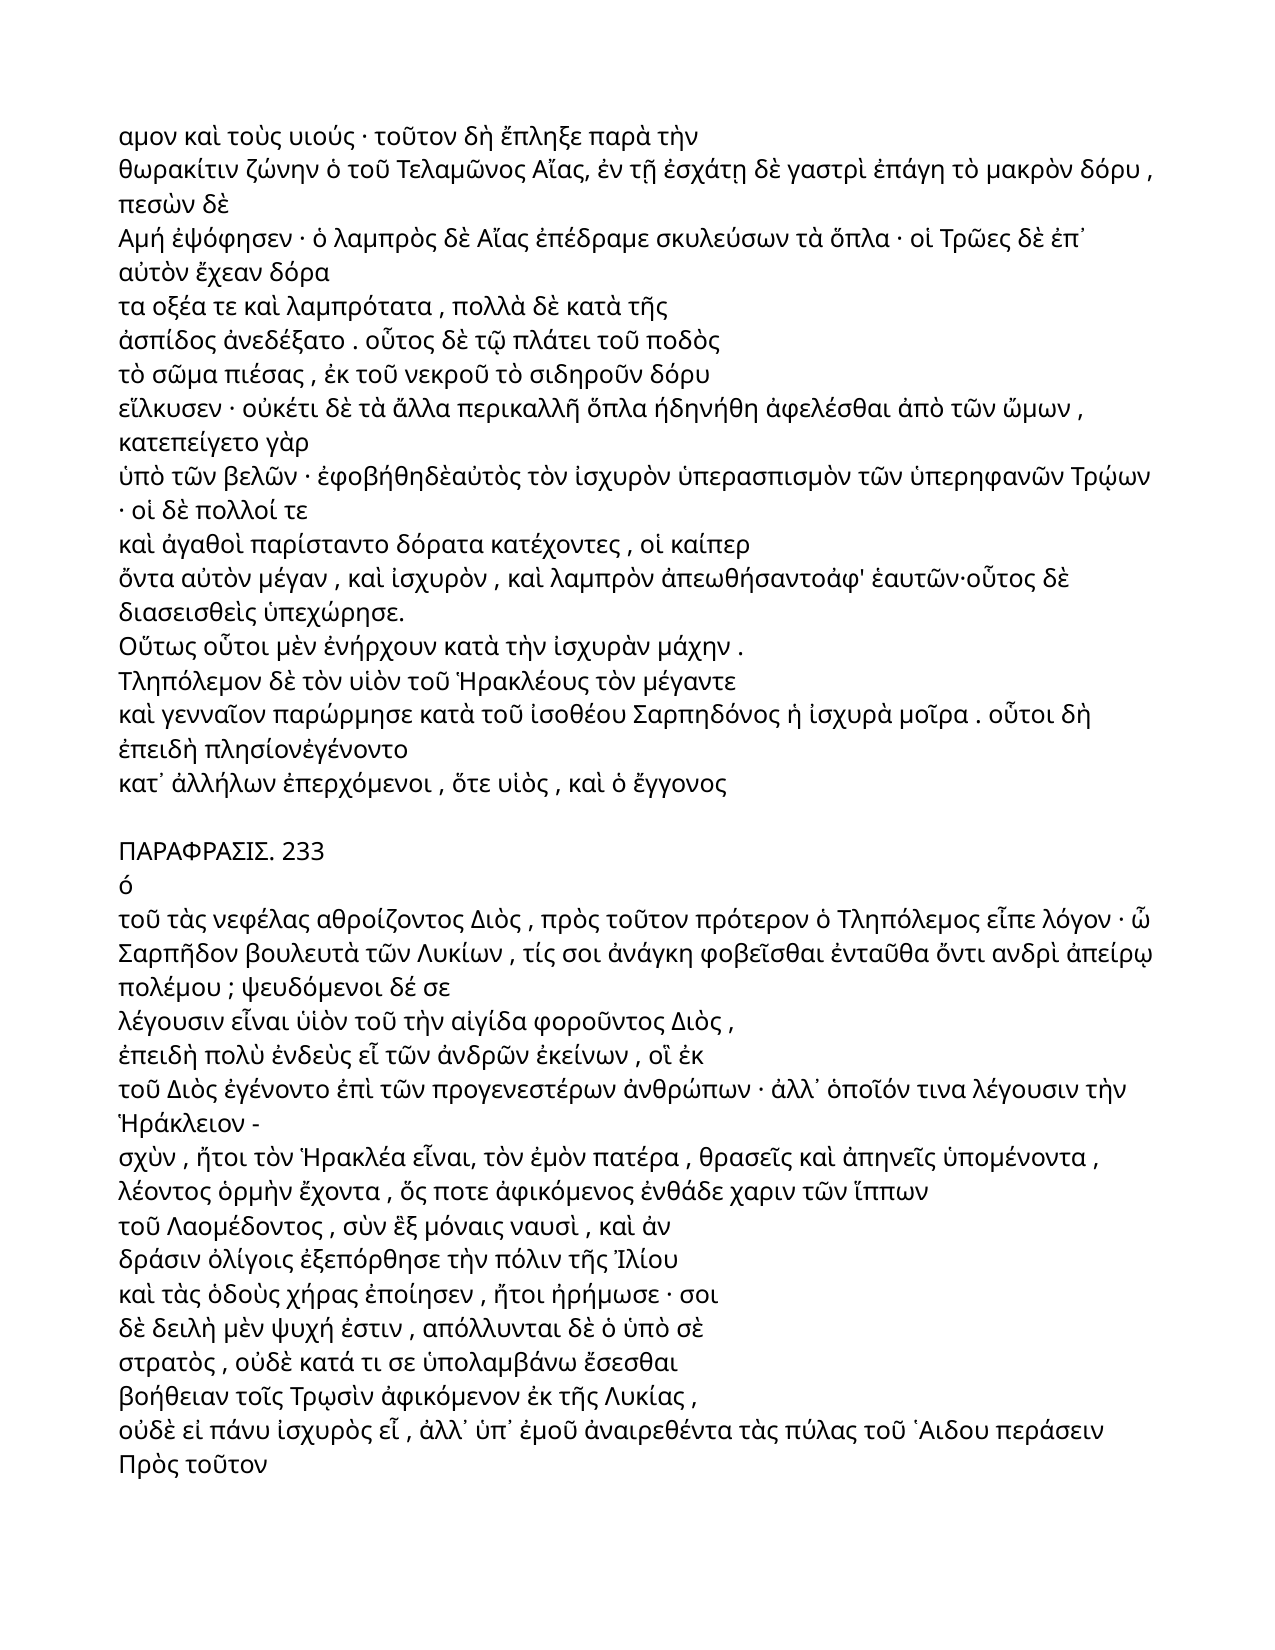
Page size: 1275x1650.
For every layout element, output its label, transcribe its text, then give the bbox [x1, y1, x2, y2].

text καὶ γενναῖον παρώρμησε κατὰ τοῦ ἰσοθέου Σαρπηδόνος ἡ ἰσχυρὰ μοῖρα . οὗτοι δὴ ἐπειδὴ πλησίονἐγένοντο [118, 697, 1157, 765]
text δράσιν ὀλίγοις ἐξεπόρθησε τὴν πόλιν τῆς Ἰλίου [118, 1242, 1157, 1276]
text στρατὸς , οὐδὲ κατά τι σε ὑπολαμβάνω ἔσεσθαι [118, 1344, 1157, 1378]
text ὑπὸ τῶν βελῶν · ἐφοβήθηδὲαὐτὸς τὸν ἰσχυρὸν ὑπερασπισμὸν τῶν ὑπερηφανῶν Τρῴων · οἱ δὲ πολλοί τε [118, 459, 1157, 527]
text σχὺν , ἤτοι τὸν Ἡρακλέα εἶναι, τὸν ἐμὸν πατέρα , θρασεῖς καὶ ἀπηνεῖς ὑπομένοντα , λέοντος ὁρμὴν ἔχοντα , ὅς ποτε ἀφικόμενος ἐνθάδε χαριν τῶν ἵππων [118, 1140, 1157, 1208]
text Αμή ἐψόφησεν · ὁ λαμπρὸς δὲ Αἴας ἐπέδραμε σκυλεύσων τὰ ὅπλα · οἱ Τρῶες δὲ ἐπ᾿ αὐτὸν ἔχεαν δόρα [118, 220, 1157, 288]
text δὲ δειλὴ μὲν ψυχή ἐστιν , απόλλυνται δὲ ὁ ὑπὸ σὲ [118, 1310, 1157, 1344]
text θωρακίτιν ζώνην ὁ τοῦ Τελαμῶνος Αἴας, ἐν τῇ ἐσχάτῃ δὲ γαστρὶ ἐπάγη τὸ μακρὸν δόρυ , πεσὼν δὲ [118, 152, 1157, 220]
text τοῦ Λαομέδοντος , σὺν ἓξ μόναις ναυσὶ , καὶ ἀν [118, 1208, 1157, 1242]
text ἐπειδὴ πολὺ ἐνδεὺς εἶ τῶν ἀνδρῶν ἐκείνων , οἳ ἐκ [118, 1038, 1157, 1072]
text κατ᾽ ἀλλήλων ἐπερχόμενοι , ὅτε υἱὸς , καὶ ὁ ἔγγονος [118, 765, 1157, 799]
text τοῦ Διὸς ἐγένοντο ἐπὶ τῶν προγενεστέρων ἀνθρώπων · ἀλλ᾿ ὁποῖόν τινα λέγουσιν τὴν Ἡράκλειον - [118, 1072, 1157, 1140]
text καὶ τὰς ὁδοὺς χήρας ἐποίησεν , ἤτοι ἠρήμωσε · σοι [118, 1276, 1157, 1310]
text καὶ ἀγαθοὶ παρίσταντο δόρατα κατέχοντες , οἱ καίπερ [118, 527, 1157, 561]
text τα οξέα τε καὶ λαμπρότατα , πολλὰ δὲ κατὰ τῆς [118, 288, 1157, 322]
text Τληπόλεμον δὲ τὸν υἱὸν τοῦ Ἡρακλέους τὸν μέγαντε [118, 663, 1157, 697]
text τοῦ τὰς νεφέλας αθροίζοντος Διὸς , πρὸς τοῦτον πρότερον ὁ Τληπόλεμος εἶπε λόγον · ὦ Σαρπῆδον βουλευτὰ τῶν Λυκίων , τίς σοι ἀνάγκη φοβεῖσθαι ἐνταῦθα ὄντι ανδρὶ ἀπείρῳ πολέμου ; ψευδόμενοι δέ σε [118, 902, 1157, 1004]
text οὐδὲ εἰ πάνυ ἰσχυρὸς εἶ , ἀλλ᾽ ὑπ᾿ ἐμοῦ ἀναιρεθέντα τὰς πύλας τοῦ ῾Αιδου περάσειν Πρὸς τοῦτον [118, 1412, 1157, 1481]
text ἀσπίδος ἀνεδέξατο . οὗτος δὲ τῷ πλάτει τοῦ ποδὸς [118, 322, 1157, 357]
text ó [118, 867, 1157, 902]
text Οὕτως οὗτοι μὲν ἐνήρχουν κατὰ τὴν ἰσχυρὰν μάχην . [118, 629, 1157, 663]
text ΠΑΡΑΦΡΑΣΙΣ. 233 [118, 833, 1157, 867]
text ὄντα αὐτὸν μέγαν , καὶ ἰσχυρὸν , καὶ λαμπρὸν ἀπεωθήσαντοἀφ' ἑαυτῶν·οὗτος δὲ διασεισθεὶς ὑπεχώρησε. [118, 561, 1157, 629]
text βοήθειαν τοῖς Τρῳσὶν ἀφικόμενον ἐκ τῆς Λυκίας , [118, 1378, 1157, 1412]
text εἵλκυσεν · οὐκέτι δὲ τὰ ἄλλα περικαλλῆ ὅπλα ήδηνήθη ἀφελέσθαι ἀπὸ τῶν ὤμων , κατεπείγετο γὰρ [118, 391, 1157, 459]
text τὸ σῶμα πιέσας , ἐκ τοῦ νεκροῦ τὸ σιδηροῦν δόρυ [118, 357, 1157, 391]
text λέγουσιν εἶναι ὑἱὸν τοῦ τὴν αἰγίδα φοροῦντος Διὸς , [118, 1004, 1157, 1038]
text αμον καὶ τοὺς υιούς · τοῦτον δὴ ἔπληξε παρὰ τὴν [118, 118, 1157, 152]
